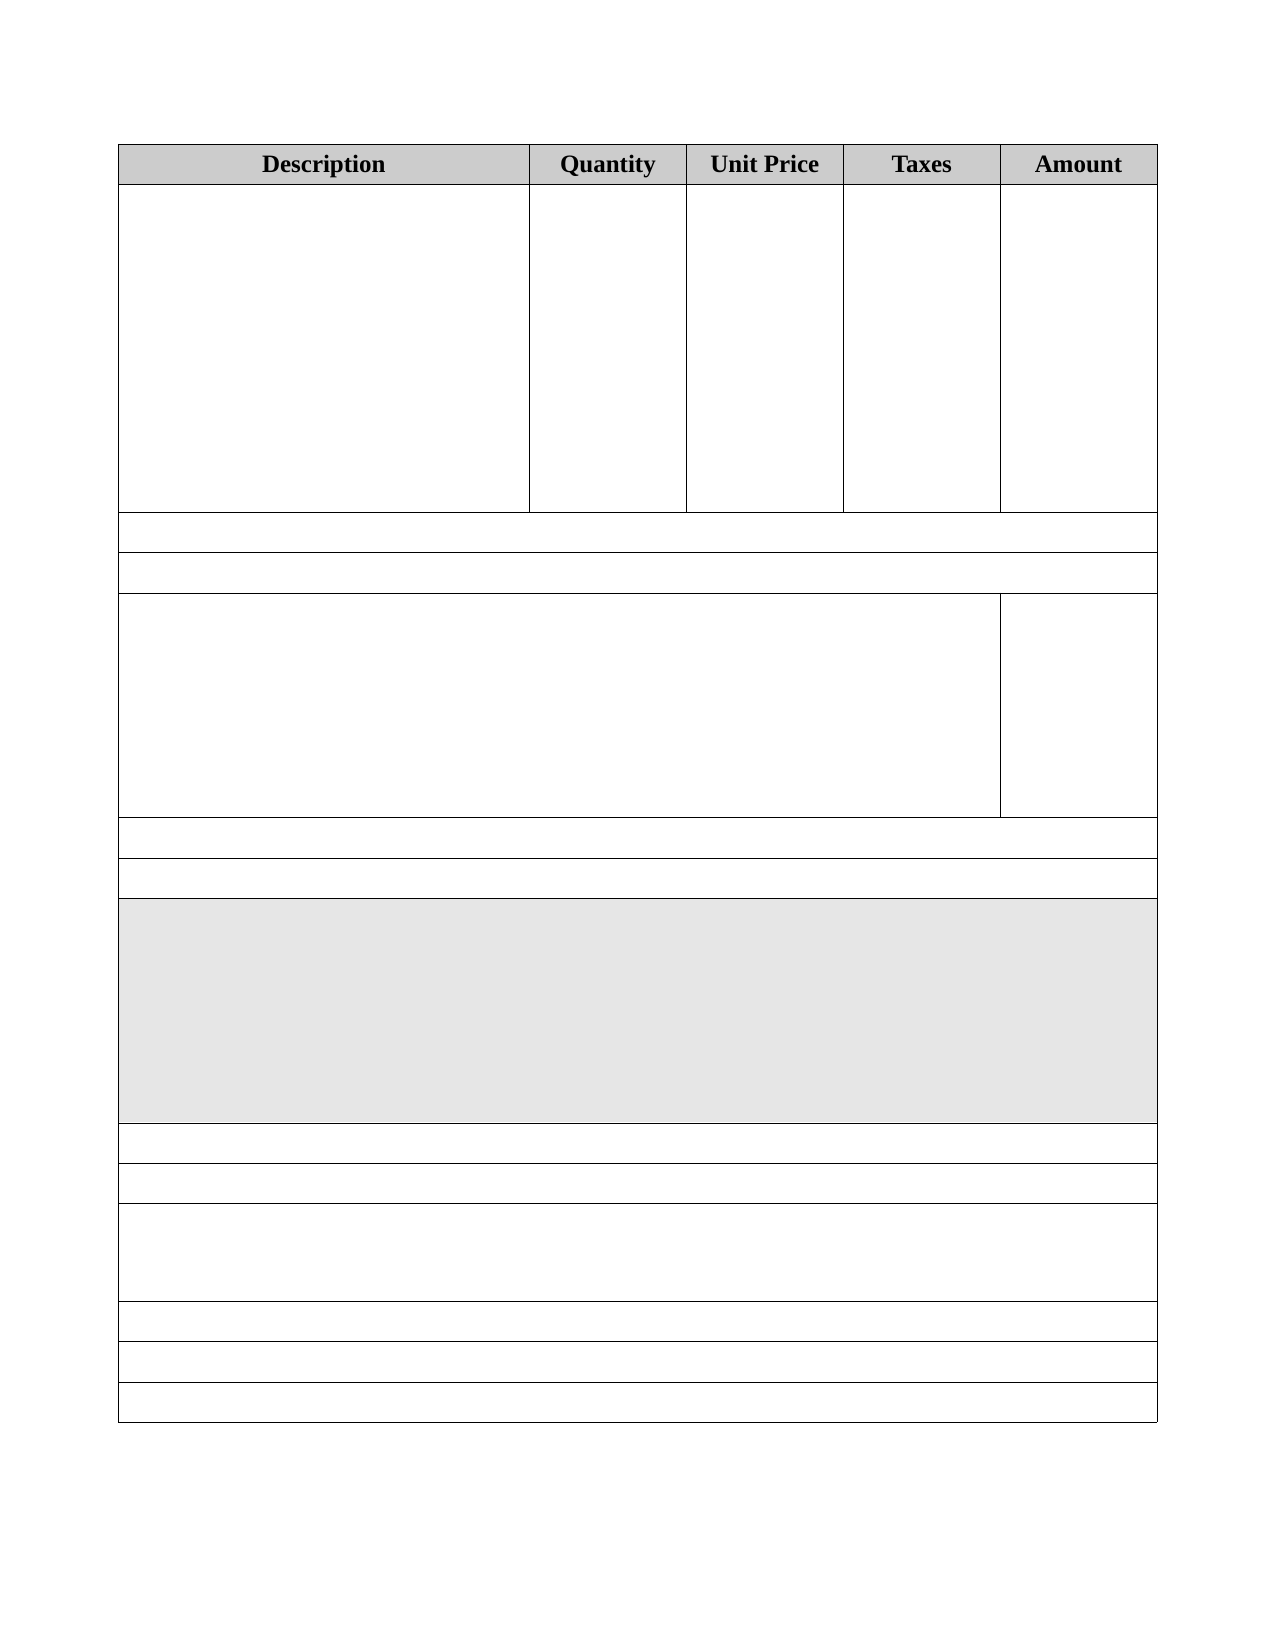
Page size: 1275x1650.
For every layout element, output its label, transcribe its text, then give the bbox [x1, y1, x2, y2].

table_cell </when> [119, 1124, 1157, 1163]
table_cell <when test="line.type == 'subtotal'"> [119, 553, 1157, 592]
table_cell <for each="tax in line.taxes"> <tax.description> </for> [844, 185, 1000, 512]
table_cell </when> [119, 818, 1157, 857]
table_header Description [119, 145, 529, 184]
table_cell <for each="line in line.description.split('\n')"> <line> </for> [119, 594, 1000, 817]
table_header Taxes [844, 145, 1000, 184]
table_cell <(formatLang(line.quantity, sale.party.lang, digits=line.unit_digits) + (line.unit and (' ' + line.unit.symbol) or '')) or ''> [530, 185, 686, 512]
table_cell </otherwise> [119, 1302, 1157, 1341]
table_cell </when> [119, 513, 1157, 552]
table_cell <formatLang(line.amount, sale.party.lang, currency=sale.currency)> [1001, 185, 1157, 512]
table_cell <formatLang(line.amount, sale.party.lang, currency=sale.currency)> [1001, 594, 1157, 817]
table_header Amount [1001, 145, 1157, 184]
table_cell <for each="line in line.description.split('\n')"> <line> </for> [119, 899, 1157, 1122]
table_header Quantity [530, 145, 686, 184]
table_cell <otherwise test=""> [119, 1164, 1157, 1203]
table_cell <when test="line.type == 'title'"> [119, 859, 1157, 898]
table_header Unit Price [687, 145, 843, 184]
table_cell </for> [119, 1383, 1157, 1422]
table_cell <for each="line in line.description.split('\n')"> <line> </for> [119, 185, 529, 512]
table_cell </choose> [119, 1342, 1157, 1382]
table_cell <formatLang(line.unit_price, sale.party.lang, currency=sale.currency)> [687, 185, 843, 512]
table_cell <for each="line in line.description.split('\n')"> <line> </for> [119, 1204, 1157, 1301]
